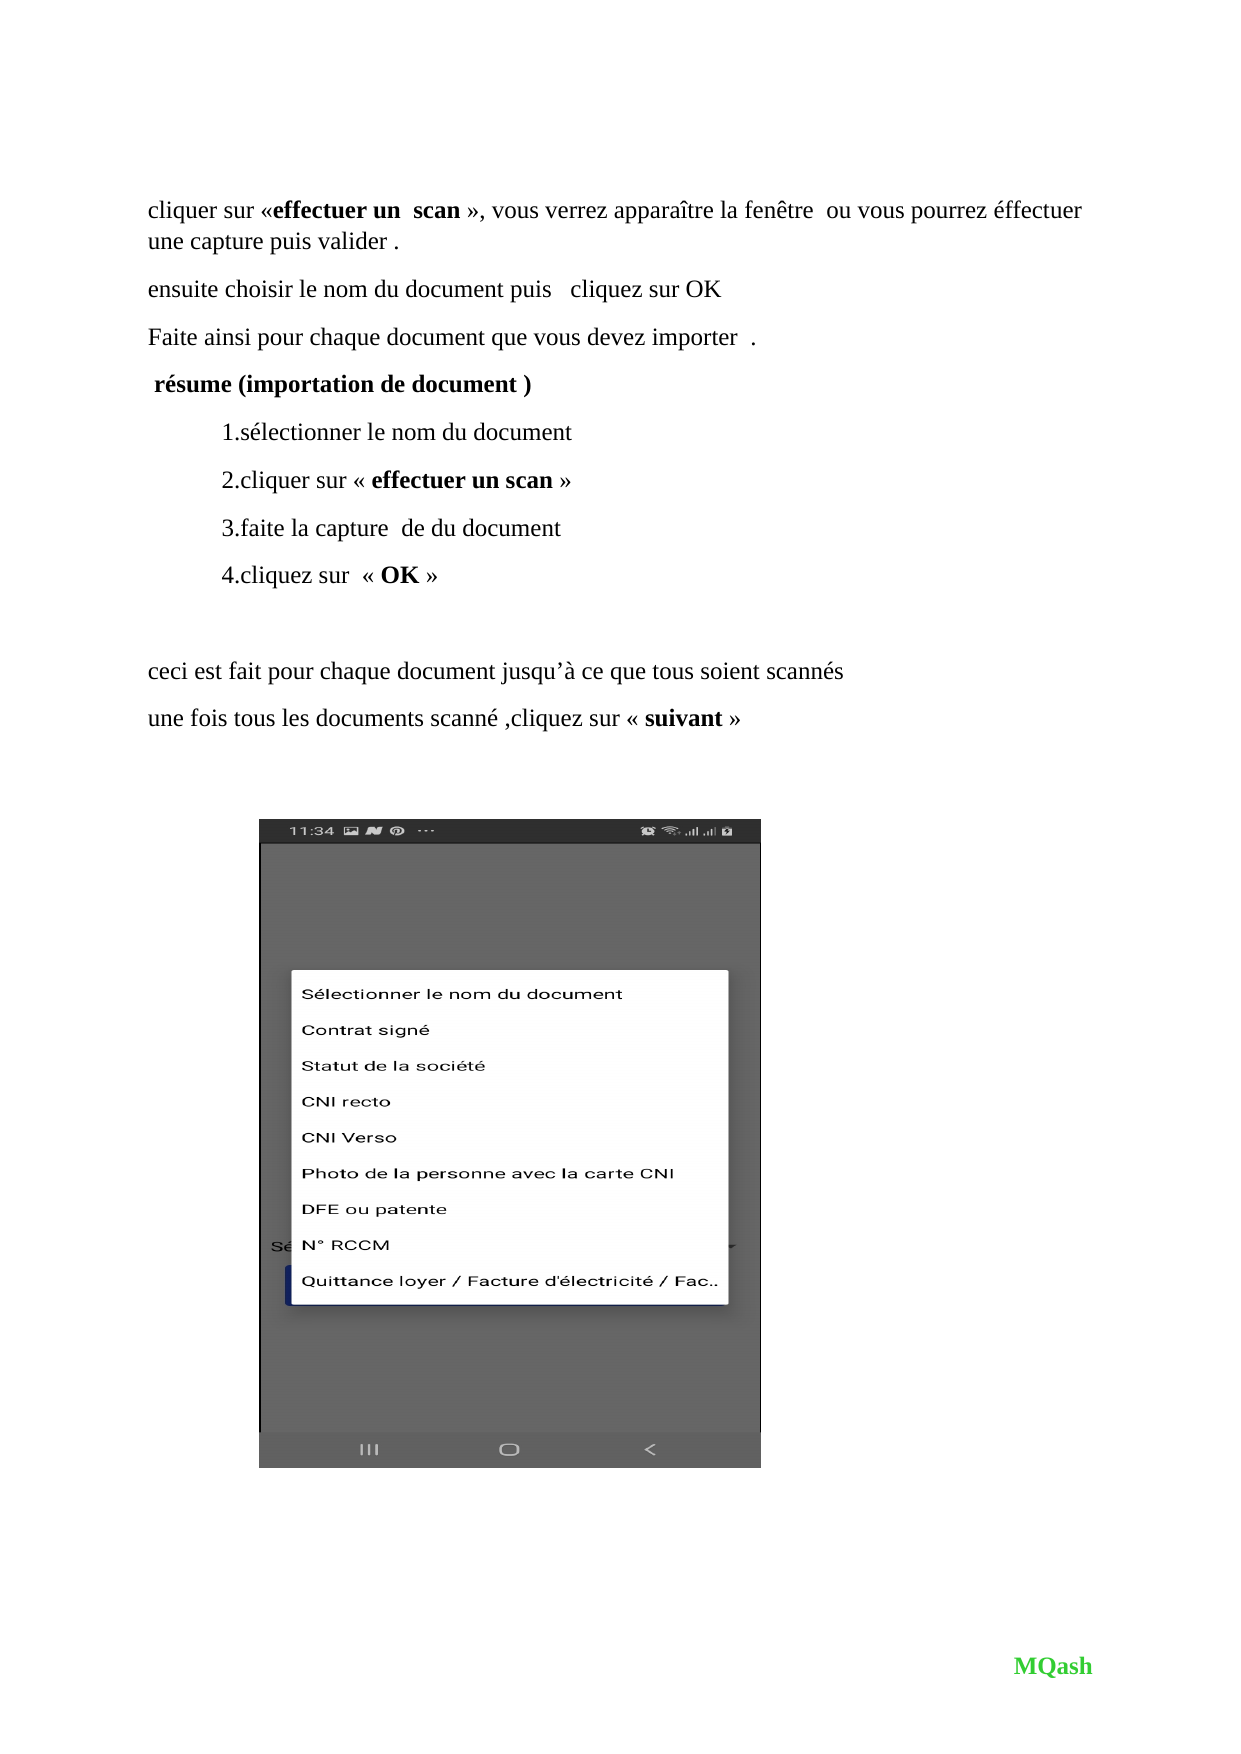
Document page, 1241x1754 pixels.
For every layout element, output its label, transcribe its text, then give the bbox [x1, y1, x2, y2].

text ensuite choisir le nom du document puis cliquez sur OK [148, 274, 1093, 303]
text 4.cliquez sur « OK » [148, 560, 1093, 589]
text une fois tous les documents scanné ,cliquez sur « suivant » [148, 703, 1093, 732]
text 3.faite la capture de du document [148, 513, 1093, 541]
text résume (importation de document ) [148, 369, 1093, 398]
text ceci est fait pour chaque document jusqu’à ce que tous soient scannés [148, 656, 1093, 684]
text cliquer sur «effectuer un scan », vous verrez apparaître la fenêtre ou vous pourrez éffectuer une capture puis valider . [148, 195, 1093, 255]
text 2.cliquer sur « effectuer un scan » [148, 465, 1093, 494]
text 1.sélectionner le nom du document [148, 417, 1093, 446]
text Faite ainsi pour chaque document que vous devez importer . [148, 322, 1093, 351]
picture [259, 819, 761, 1468]
